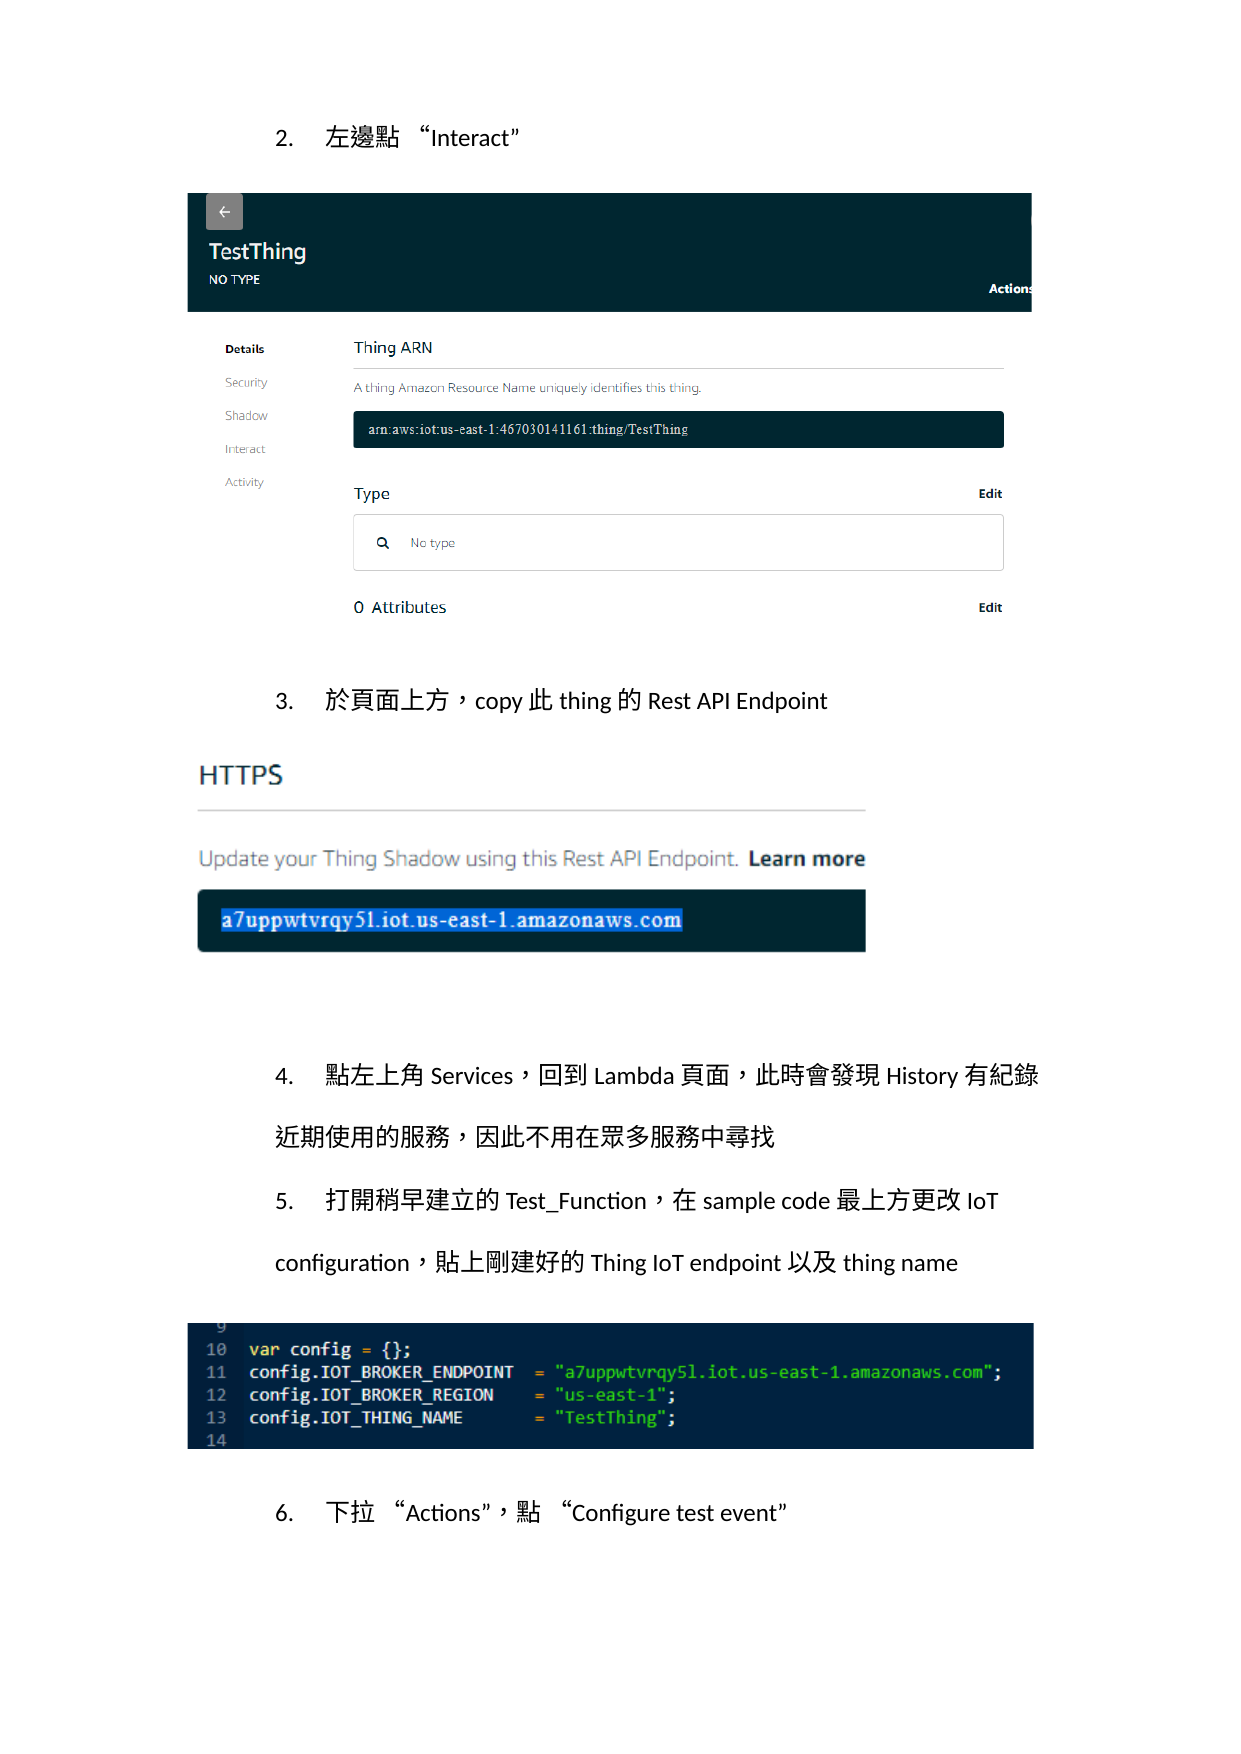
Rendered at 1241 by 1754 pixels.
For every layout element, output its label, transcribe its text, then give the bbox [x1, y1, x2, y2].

list 於頁面上方，copy 此 thing 的 Rest API Endpoint [275, 657, 1053, 719]
list 下拉 “Actions”，點 “Configure test event” [275, 1469, 1053, 1532]
list 左邊點 “Interact” [275, 94, 1053, 157]
list 點左上角 Services，回到 Lambda 頁面，此時會發現 History 有紀錄近期使用的服務，因此不用在眾多服務中尋找 [275, 1032, 1053, 1157]
list 打開稍早建立的 Test_Function，在 sample code 最上方更改 IoT configuration，貼上剛建好的 Thing IoT endpoint 以及 thing name [275, 1157, 1053, 1282]
